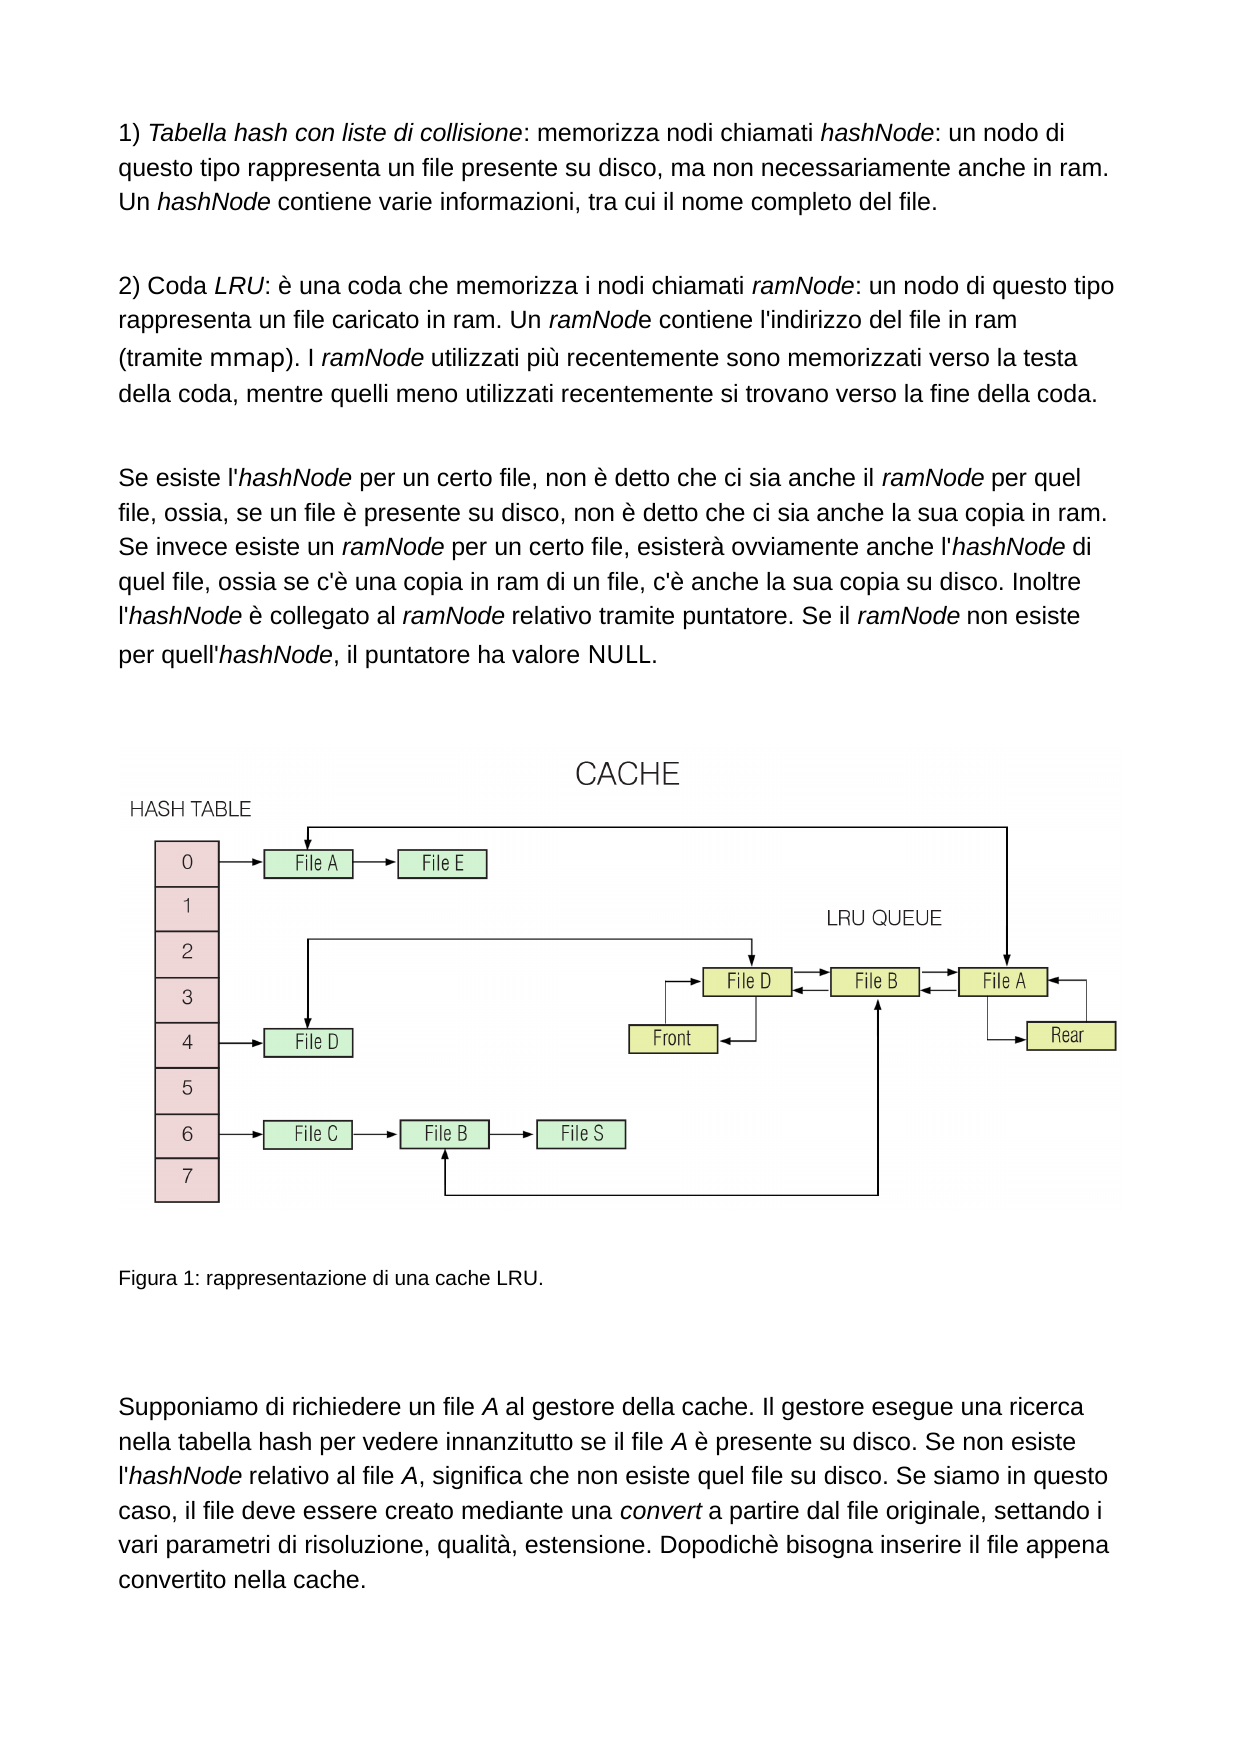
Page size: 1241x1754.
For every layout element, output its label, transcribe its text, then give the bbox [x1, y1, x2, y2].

text (tramite mmap). I ramNode utilizzati più recentemente sono memorizzati verso la testa della coda, mentre quelli meno utilizzati recentemente si trovano verso la fine della coda. [118, 340, 1122, 408]
text Figura 1: rappresentazione di una cache LRU. [118, 1265, 1122, 1289]
text 1) Tabella hash con liste di collisione: memorizza nodi chiamati hashNode: un nodo di questo tipo rappresenta un file presente su disco, ma non necessariamente anche in ram. Un hashNode contiene varie informazioni, tra cui il nome completo del file. [118, 118, 1122, 216]
text 2) Coda LRU: è una coda che memorizza i nodi chiamati ramNode: un nodo di questo tipo rappresenta un file caricato in ram. Un ramNode contiene l'indirizzo del file in ram [118, 271, 1122, 334]
text Se esiste l'hashNode per un certo file, non è detto che ci sia anche il ramNode per quel file, ossia, se un file è presente su disco, non è detto che ci sia anche la sua copia in ram. Se invece esiste un ramNode per un certo file, esisterà ovviamente anche l'hashNode di quel file, ossia se c'è una copia in ram di un file, c'è anche la sua copia su disco. Inoltre l'hashNode è collegato al ramNode relativo tramite puntatore. Se il ramNode non esiste per quell'hashNode, il puntatore ha valore NULL. [118, 463, 1122, 671]
picture [118, 746, 1122, 1211]
text Supponiamo di richiedere un file A al gestore della cache. Il gestore esegue una ricerca nella tabella hash per vedere innanzitutto se il file A è presente su disco. Se non esiste l'hashNode relativo al file A, significa che non esiste quel file su disco. Se siamo in questo caso, il file deve essere creato mediante una convert a partire dal file originale, settando i vari parametri di risoluzione, qualità, estensione. Dopodichè bisogna inserire il file appena convertito nella cache. [118, 1392, 1122, 1594]
